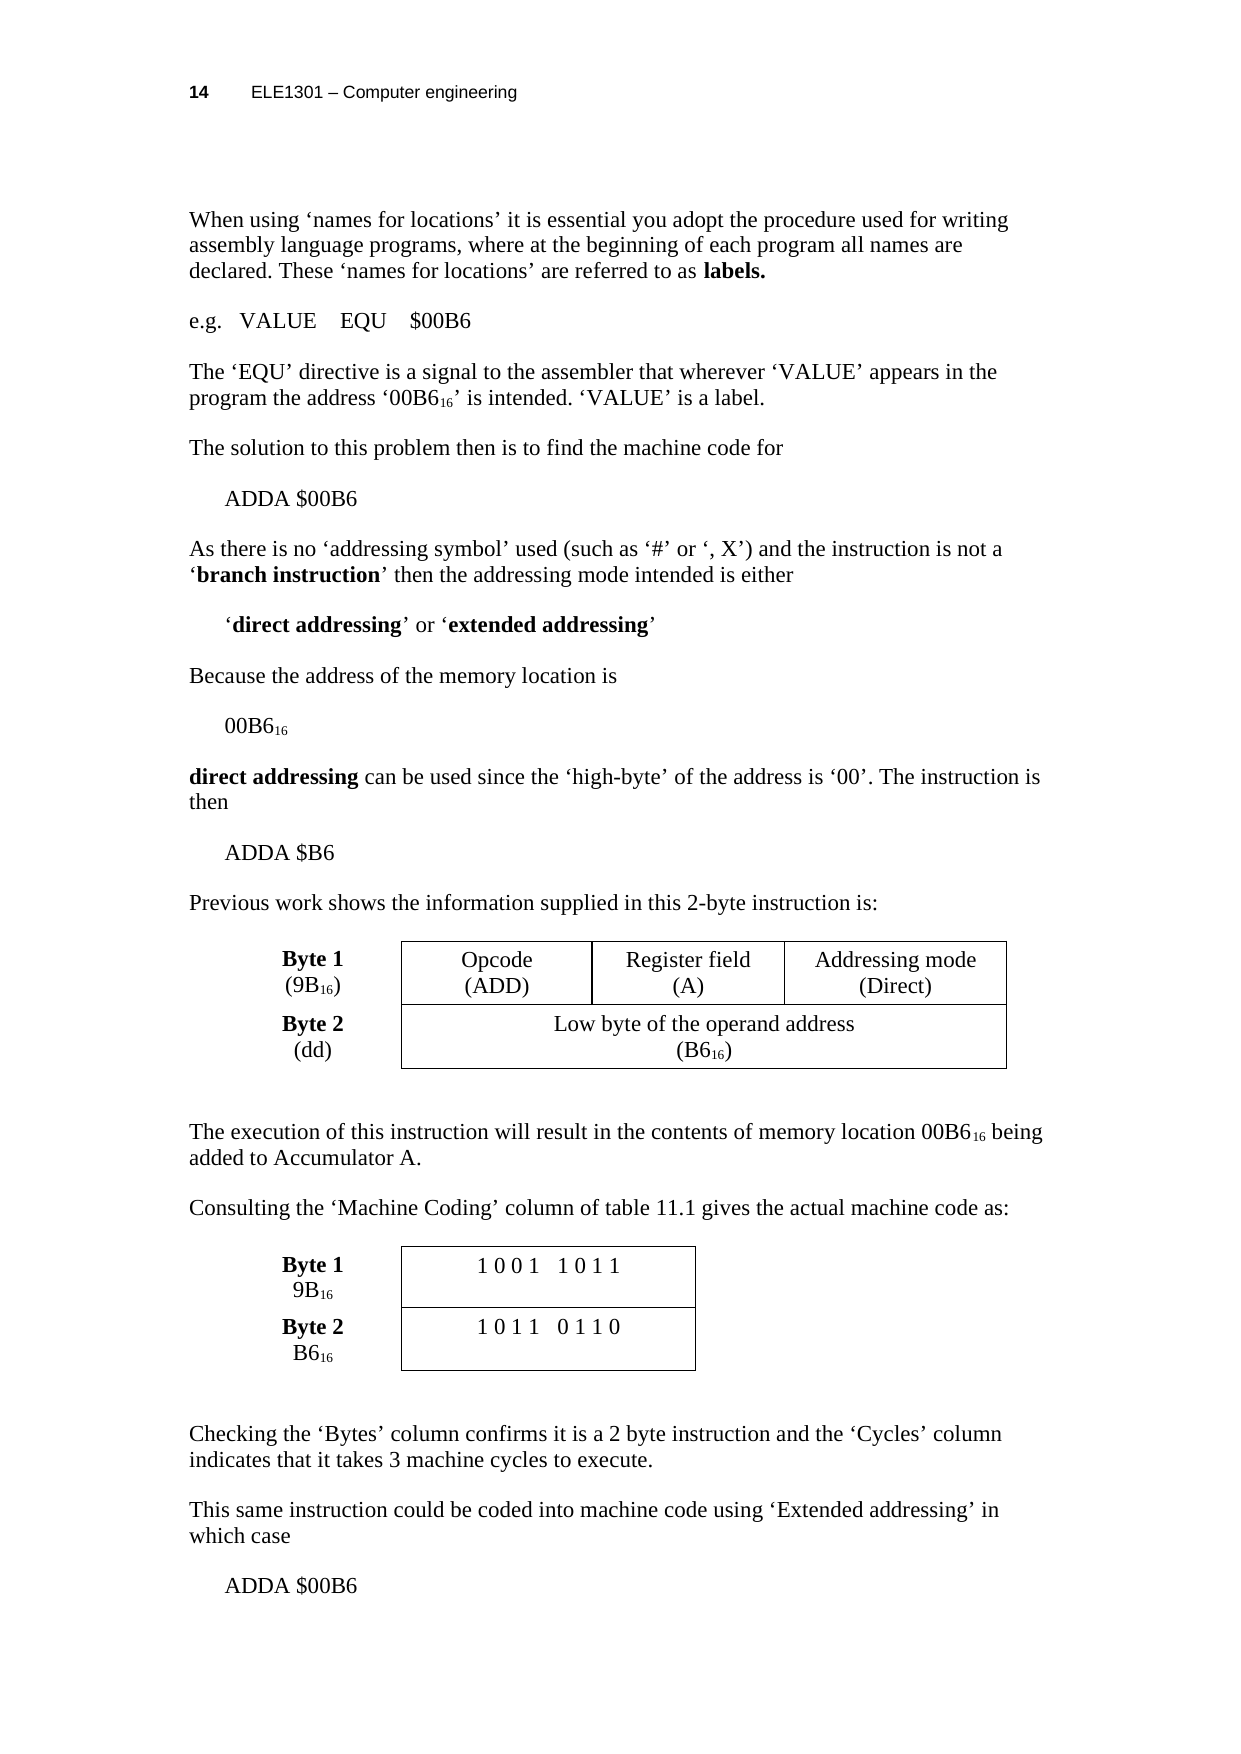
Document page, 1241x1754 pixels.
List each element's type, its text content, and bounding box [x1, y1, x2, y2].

table_header Register field (A) [593, 942, 784, 1004]
table_cell 1 0 1 1 0 1 1 0 [402, 1308, 695, 1370]
table_cell Byte 2 (dd) [224, 1005, 401, 1069]
text The solution to this problem then is to find the machine code for [189, 435, 1051, 460]
text This same instruction could be coded into machine code using ‘Extended addressing’ in which case [189, 1497, 1051, 1548]
table_header 1 0 0 1 1 0 1 1 [402, 1247, 695, 1307]
text Checking the ‘Bytes’ column confirms it is a 2 byte instruction and the ‘Cycles’ column indicates that it takes 3 machine cycles to execute. [189, 1421, 1051, 1472]
text 00B616 [224, 713, 1051, 738]
text ‘direct addressing’ or ‘extended addressing’ [224, 612, 1051, 637]
text As there is no ‘addressing symbol’ used (such as ‘#’ or ‘, X’) and the instruction is not a ‘branch instruction’ then the addressing mode intended is either [189, 536, 1051, 587]
table_header Opcode (ADD) [402, 942, 591, 1004]
text The ‘EQU’ directive is a signal to the assembler that wherever ‘VALUE’ appears in the program the address ‘00B616’ is intended. ‘VALUE’ is a label. [189, 359, 1051, 410]
text ADDA $00B6 [224, 485, 1051, 511]
table_header Byte 1 (9B16) [224, 941, 401, 1005]
text The execution of this instruction will result in the contents of memory location 00B616 being added to Accumulator A. [189, 1119, 1051, 1170]
text Consulting the ‘Machine Coding’ column of table 11.1 gives the actual machine code as: [189, 1195, 1051, 1221]
text Because the address of the memory location is [189, 662, 1051, 688]
table_cell Byte 2 B616 [224, 1308, 401, 1371]
text ADDA $00B6 [224, 1573, 1051, 1599]
text ADDA $B6 [224, 839, 1051, 865]
text e.g. VALUE EQU $00B6 [189, 308, 1051, 334]
text When using ‘names for locations’ it is essential you adopt the procedure used for writing assembly language programs, where at the beginning of each program all names are declared. These ‘names for locations’ are referred to as labels. [189, 207, 1051, 283]
text direct addressing can be used since the ‘high-byte’ of the address is ‘00’. The instruction is then [189, 763, 1051, 814]
table_header Addressing mode (Direct) [785, 942, 1006, 1004]
table_cell Low byte of the operand address (B616) [402, 1005, 1006, 1068]
text Previous work shows the information supplied in this 2-byte instruction is: [189, 890, 1051, 916]
table_header Byte 1 9B16 [224, 1246, 401, 1308]
